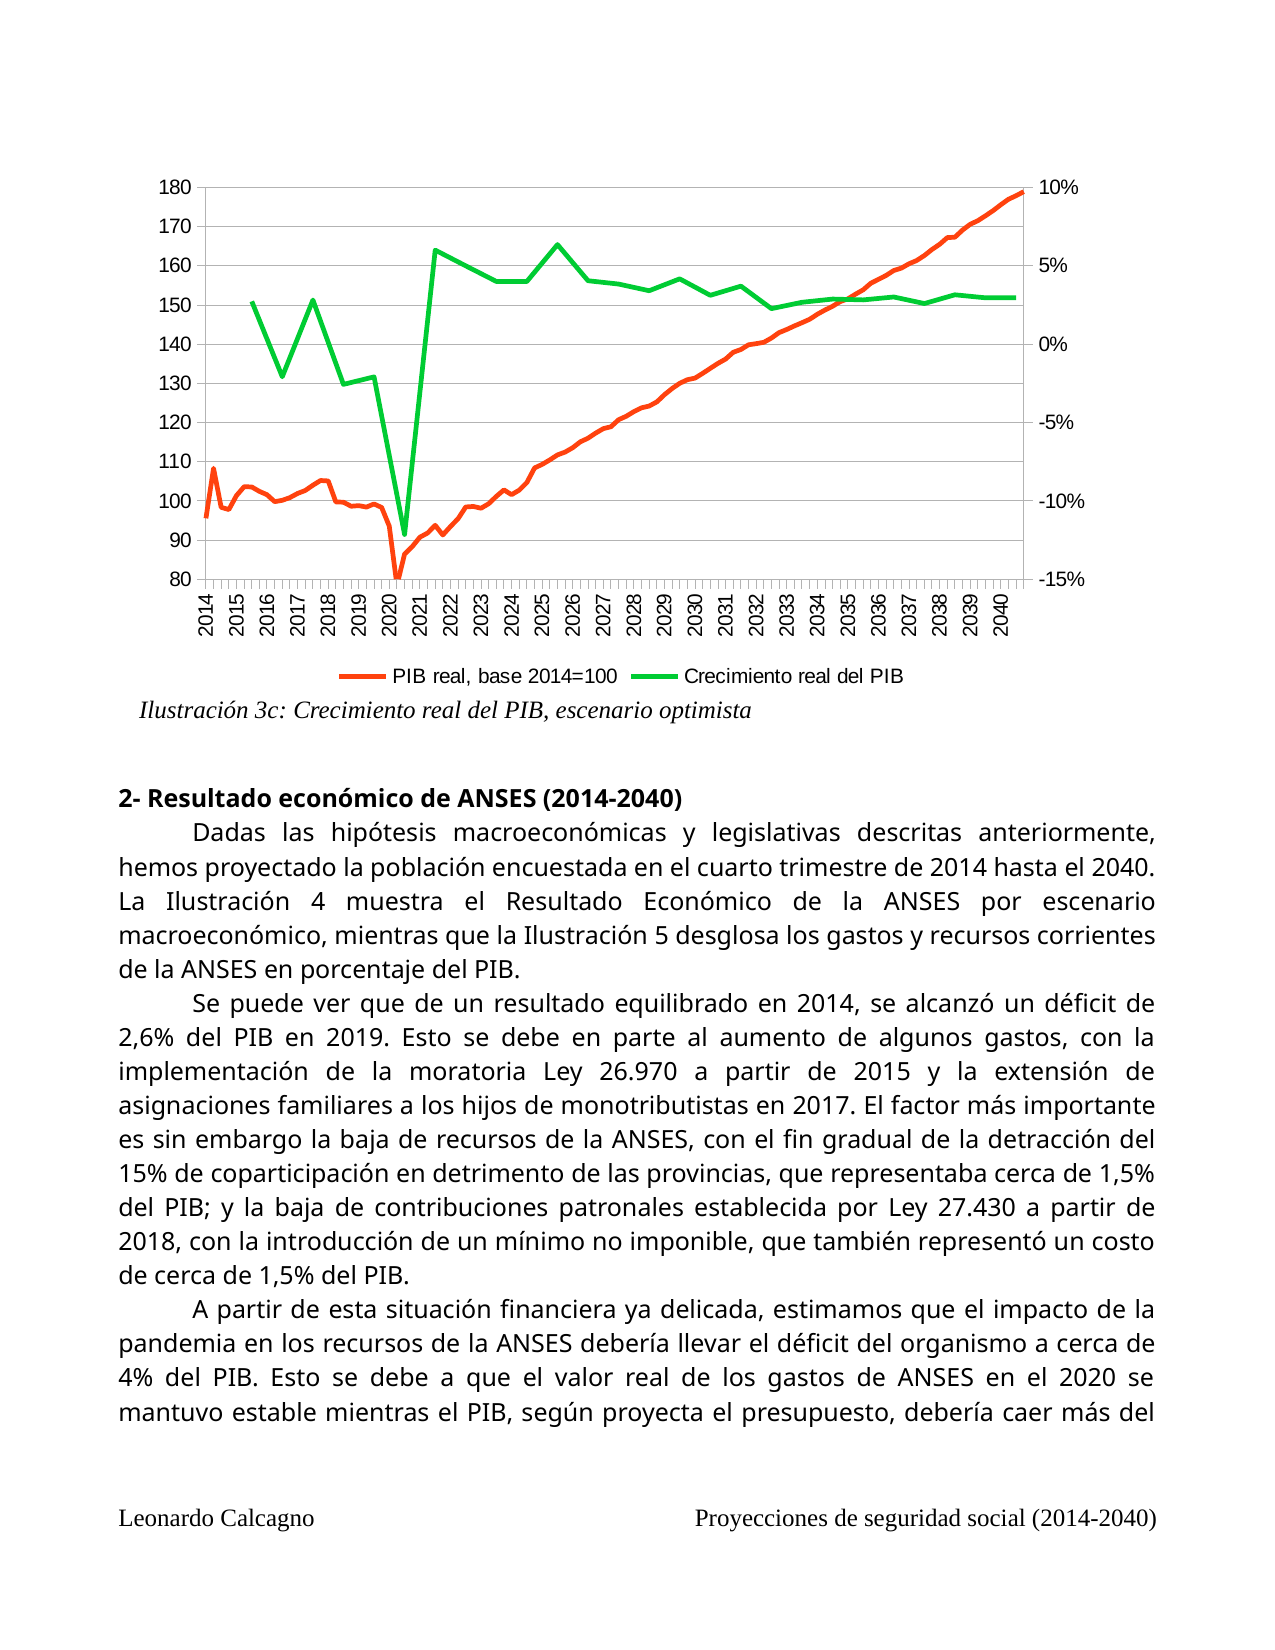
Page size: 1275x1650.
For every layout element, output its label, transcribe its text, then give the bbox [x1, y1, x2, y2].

text Se puede ver que de un resultado equilibrado en 2014, se alcanzó un déficit de 2,6% del PIB en 2019. Esto se debe en parte al aumento de algunos gastos, con la implementación de la moratoria Ley 26.970 a partir de 2015 y la extensión de asignaciones familiares a los hijos de monotributistas en 2017. El factor más importante es sin embargo la baja de recursos de la ANSES, con el fin gradual de la detracción del 15% de coparticipación en detrimento de las provincias, que representaba cerca de 1,5% del PIB; y la baja de contribuciones patronales establecida por Ley 27.430 a partir de 2018, con la introducción de un mínimo no imponible, que también representó un costo de cerca de 1,5% del PIB. [118, 985, 1157, 1292]
text Ilustración 3c: Crecimiento real del PIB, escenario optimista [139, 695, 1105, 723]
text A partir de esta situación financiera ya delicada, estimamos que el impacto de la pandemia en los recursos de la ANSES debería llevar el déficit del organismo a cerca de 4% del PIB. Esto se debe a que el valor real de los gastos de ANSES en el 2020 se mantuvo estable mientras el PIB, según proyecta el presupuesto, debería caer más del [118, 1292, 1157, 1428]
text Dadas las hipótesis macroeconómicas y legislativas descritas anteriormente, hemos proyectado la población encuestada en el cuarto trimestre de 2014 hasta el 2040. La Ilustración 4 muestra el Resultado Económico de la ANSES por escenario macroeconómico, mientras que la Ilustración 5 desglosa los gastos y recursos corrientes de la ANSES en porcentaje del PIB. [118, 815, 1157, 985]
text 2- Resultado económico de ANSES (2014-2040) [118, 781, 1157, 815]
text [139, 141, 1105, 165]
